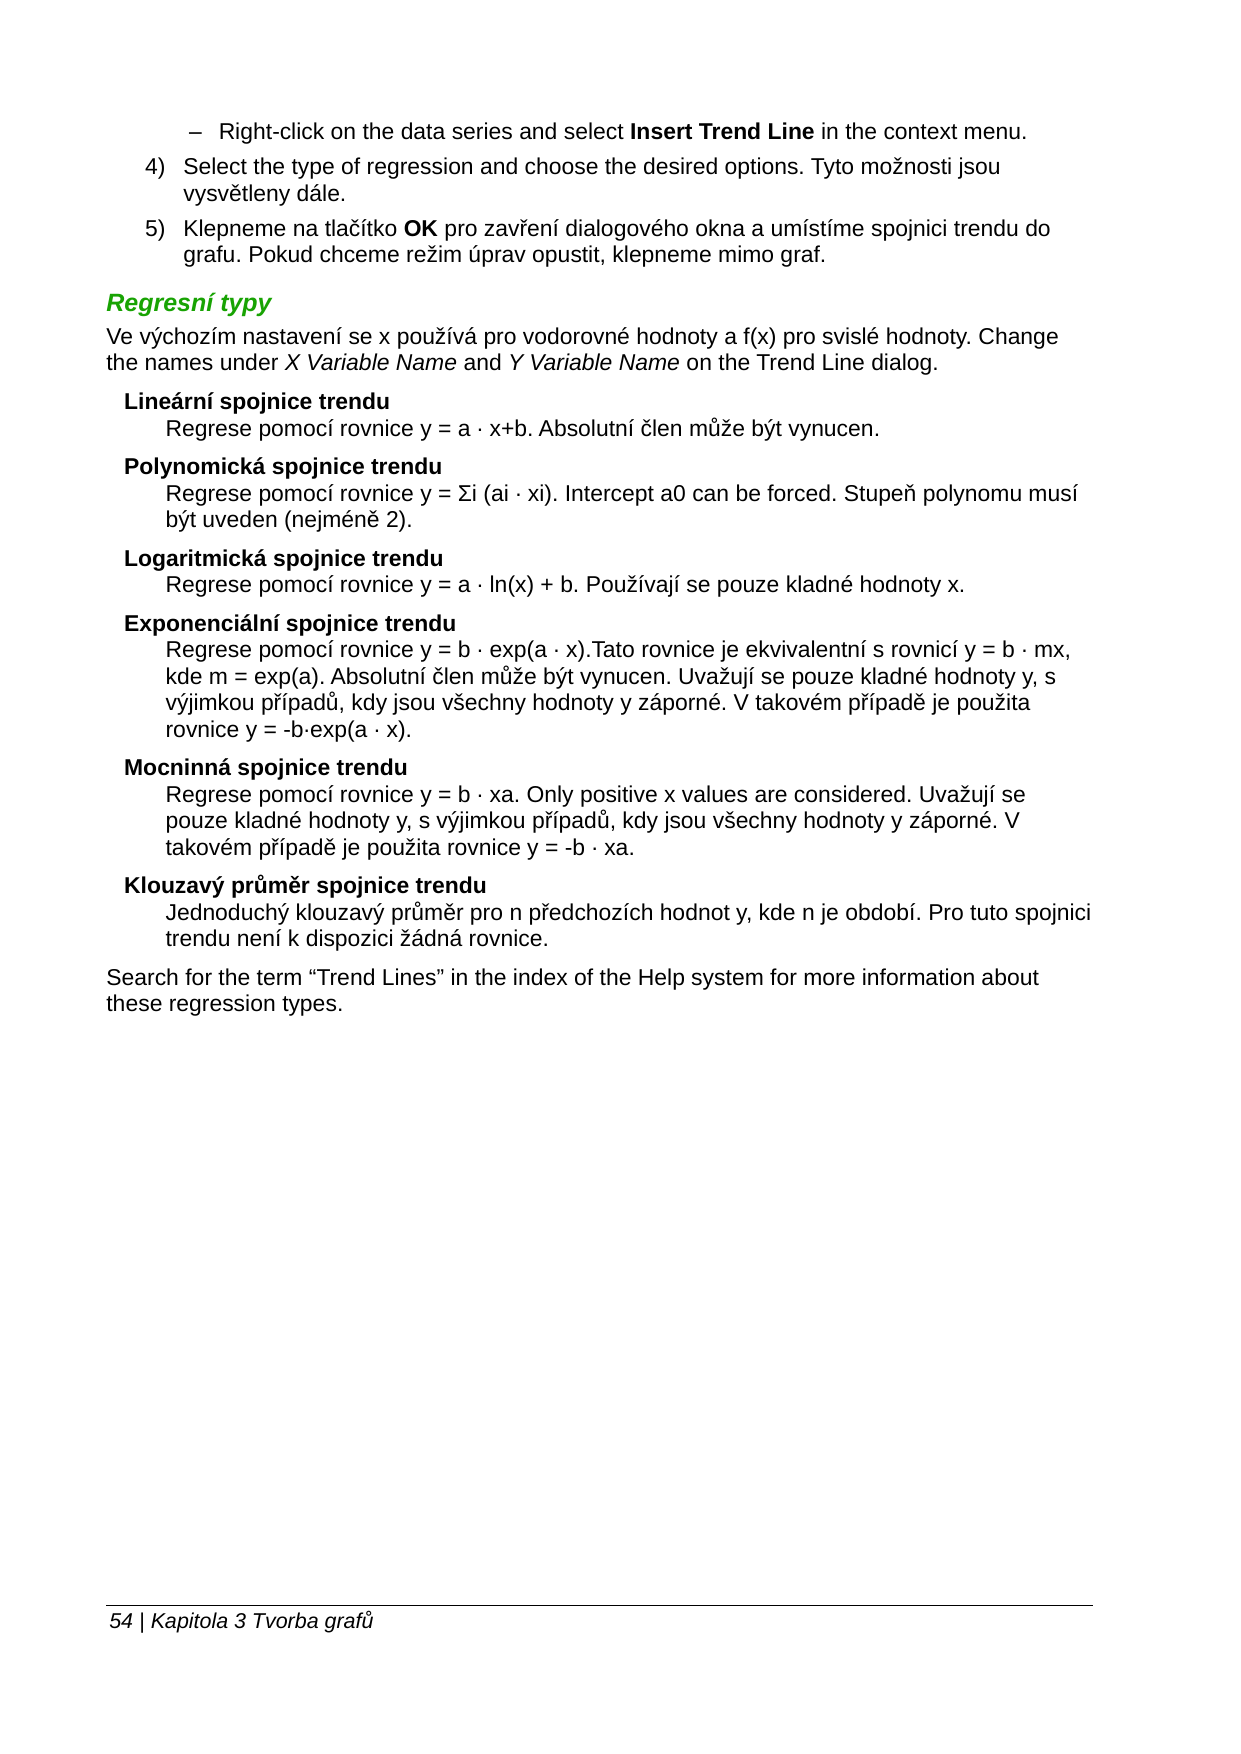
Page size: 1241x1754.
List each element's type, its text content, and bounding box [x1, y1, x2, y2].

text Ve výchozím nastavení se x používá pro vodorovné hodnoty a f(x) pro svislé hodnoty. Change the names under X Variable Name and Y Variable Name on the Trend Line dialog. [106, 323, 1093, 376]
list Select the type of regression and choose the desired options. Tyto možnosti jsou vysvětleny dále. [165, 153, 1093, 206]
text Search for the term “Trend Lines” in the index of the Help system for more information about these regression types. [106, 964, 1093, 1017]
list Right-click on the data series and select Insert Trend Line in the context menu. [189, 118, 1093, 144]
text Logaritmická spojnice trendu [124, 545, 1093, 571]
subtitle Regresní typy [106, 288, 1093, 317]
text Jednoduchý klouzavý průměr pro n předchozích hodnot y, kde n je období. Pro tuto spojnici trendu není k dispozici žádná rovnice. [165, 899, 1093, 951]
text Mocninná spojnice trendu [124, 754, 1093, 781]
text Lineární spojnice trendu [124, 388, 1093, 414]
text Regrese pomocí rovnice y = a ∙ x+b. Absolutní člen může být vynucen. [165, 414, 1093, 441]
text Regrese pomocí rovnice y = b ∙ xa. Only positive x values are considered. Uvažují se pouze kladné hodnoty y, s výjimkou případů, kdy jsou všechny hodnoty y záporné. V takovém případě je použita rovnice y = -b ∙ xa. [165, 781, 1093, 860]
text Regrese pomocí rovnice y = Σi (ai ∙ xi). Intercept a0 can be forced. Stupeň polynomu musí být uveden (nejméně 2). [165, 480, 1093, 532]
text Regrese pomocí rovnice y = b ∙ exp(a ∙ x).Tato rovnice je ekvivalentní s rovnicí y = b ∙ mx, kde m = exp(a). Absolutní člen může být vynucen. Uvažují se pouze kladné hodnoty y, s výjimkou případů, kdy jsou všechny hodnoty y záporné. V takovém případě je použita rovnice y = -b∙exp(a ∙ x). [165, 636, 1093, 742]
text Klouzavý průměr spojnice trendu [124, 872, 1093, 899]
text Exponenciální spojnice trendu [124, 610, 1093, 636]
text Polynomická spojnice trendu [124, 453, 1093, 480]
text Regrese pomocí rovnice y = a ∙ ln(x) + b. Používají se pouze kladné hodnoty x. [165, 571, 1093, 598]
list Klepneme na tlačítko OK pro zavření dialogového okna a umístíme spojnici trendu do grafu. Pokud chceme režim úprav opustit, klepneme mimo graf. [165, 215, 1093, 268]
